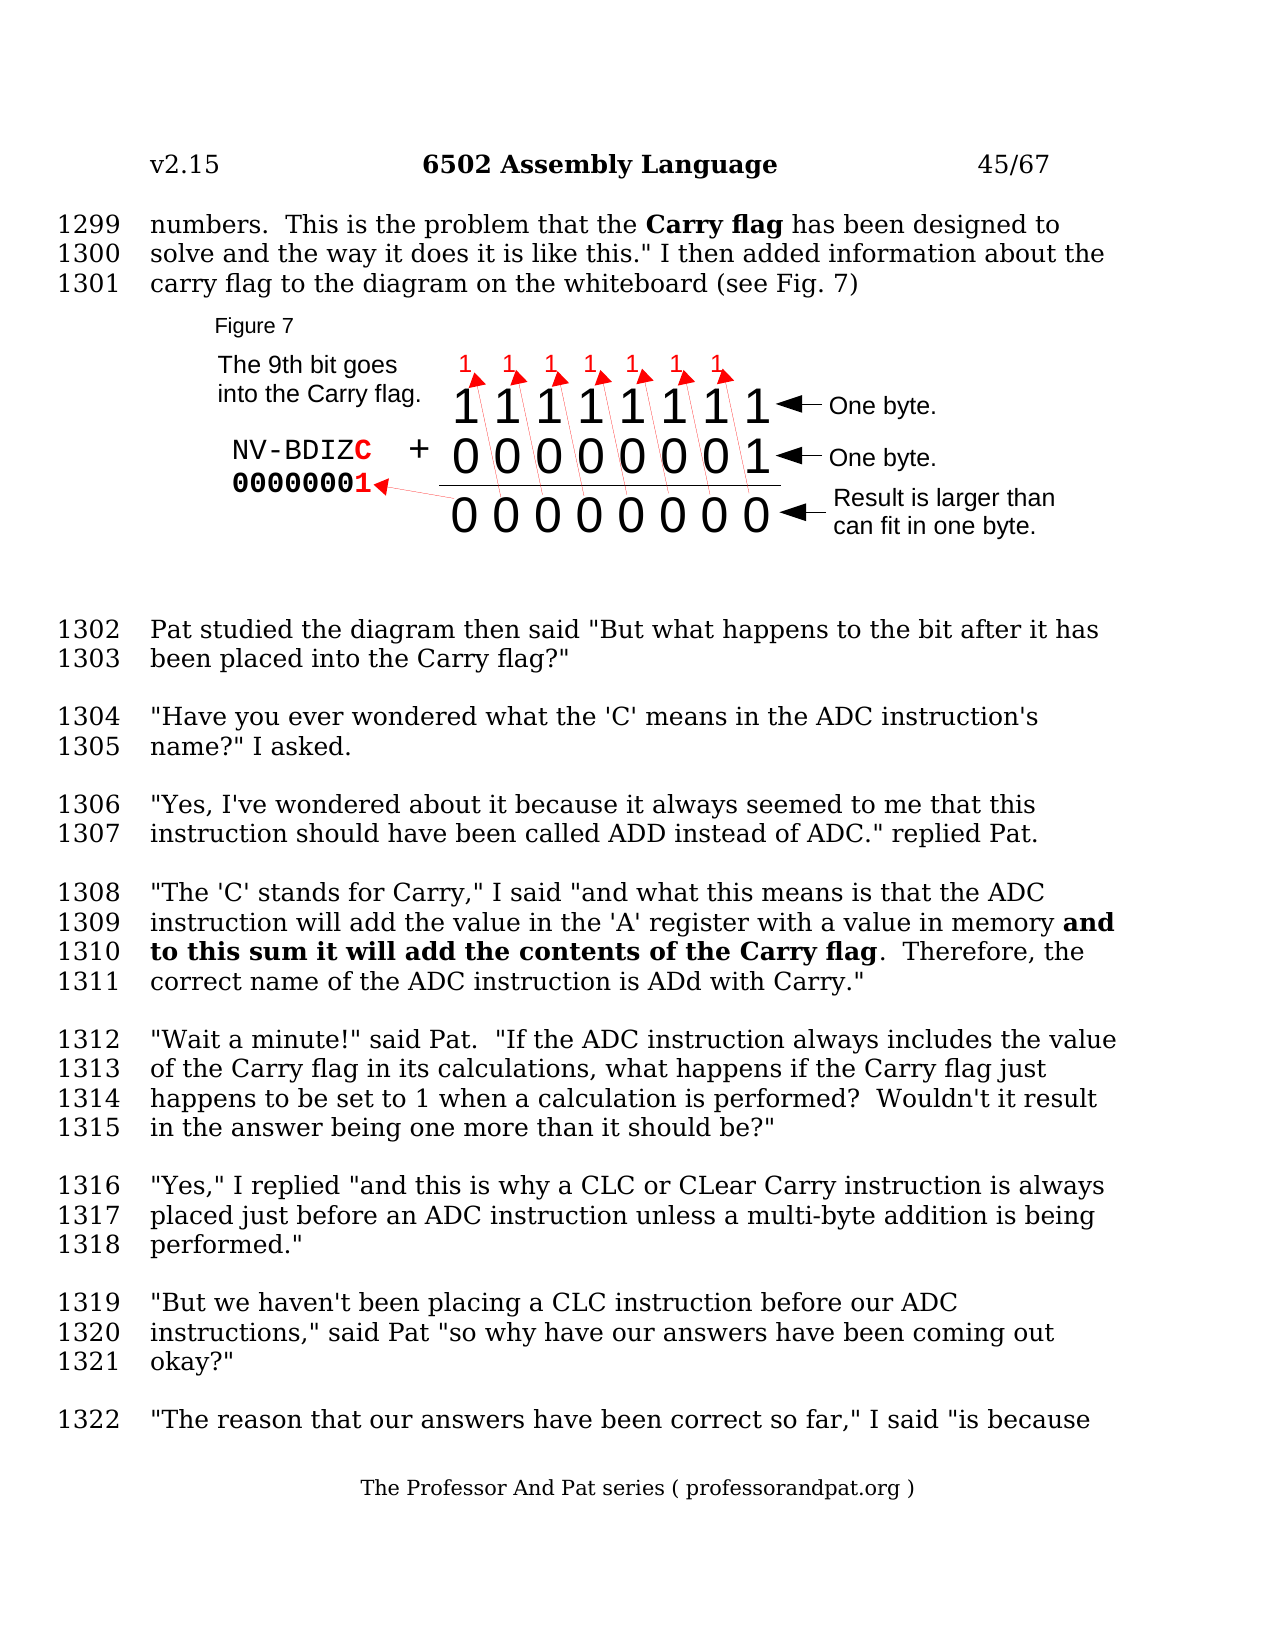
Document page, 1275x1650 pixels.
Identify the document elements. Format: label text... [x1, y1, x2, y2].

text "The reason that our answers have been correct so far," I said "is because [150, 1406, 1125, 1435]
text "The 'C' stands for Carry," I said "and what this means is that the ADC instruction will add the value in the 'A' register with a value in memory and to this sum it will add the contents of the Carry flag. Therefore, the correct name of the ADC instruction is ADd with Carry." [150, 878, 1125, 996]
text "Wait a minute!" said Pat. "If the ADC instruction always includes the value of the Carry flag in its calculations, what happens if the Carry flag just happens to be set to 1 when a calculation is performed? Wouldn't it result in the answer being one more than it should be?" [150, 1025, 1125, 1142]
text "Yes, I've wondered about it because it always seemed to me that this instruction should have been called ADD instead of ADC." replied Pat. [150, 790, 1125, 849]
text numbers. This is the problem that the Carry flag has been designed to solve and the way it does it is like this." I then added information about the carry flag to the diagram on the whiteboard (see Fig. 7) [150, 210, 1125, 298]
text "But we haven't been placing a CLC instruction before our ADC instructions," said Pat "so why have our answers have been coming out okay?" [150, 1289, 1125, 1376]
text "Yes," I replied "and this is why a CLC or CLear Carry instruction is always placed just before an ADC instruction unless a multi-byte addition is being performed." [150, 1172, 1125, 1259]
text "Have you ever wondered what the 'C' means in the ADC instruction's name?" I asked. [150, 703, 1125, 761]
text Pat studied the diagram then said "But what happens to the bit after it has been placed into the Carry flag?" [150, 615, 1125, 673]
